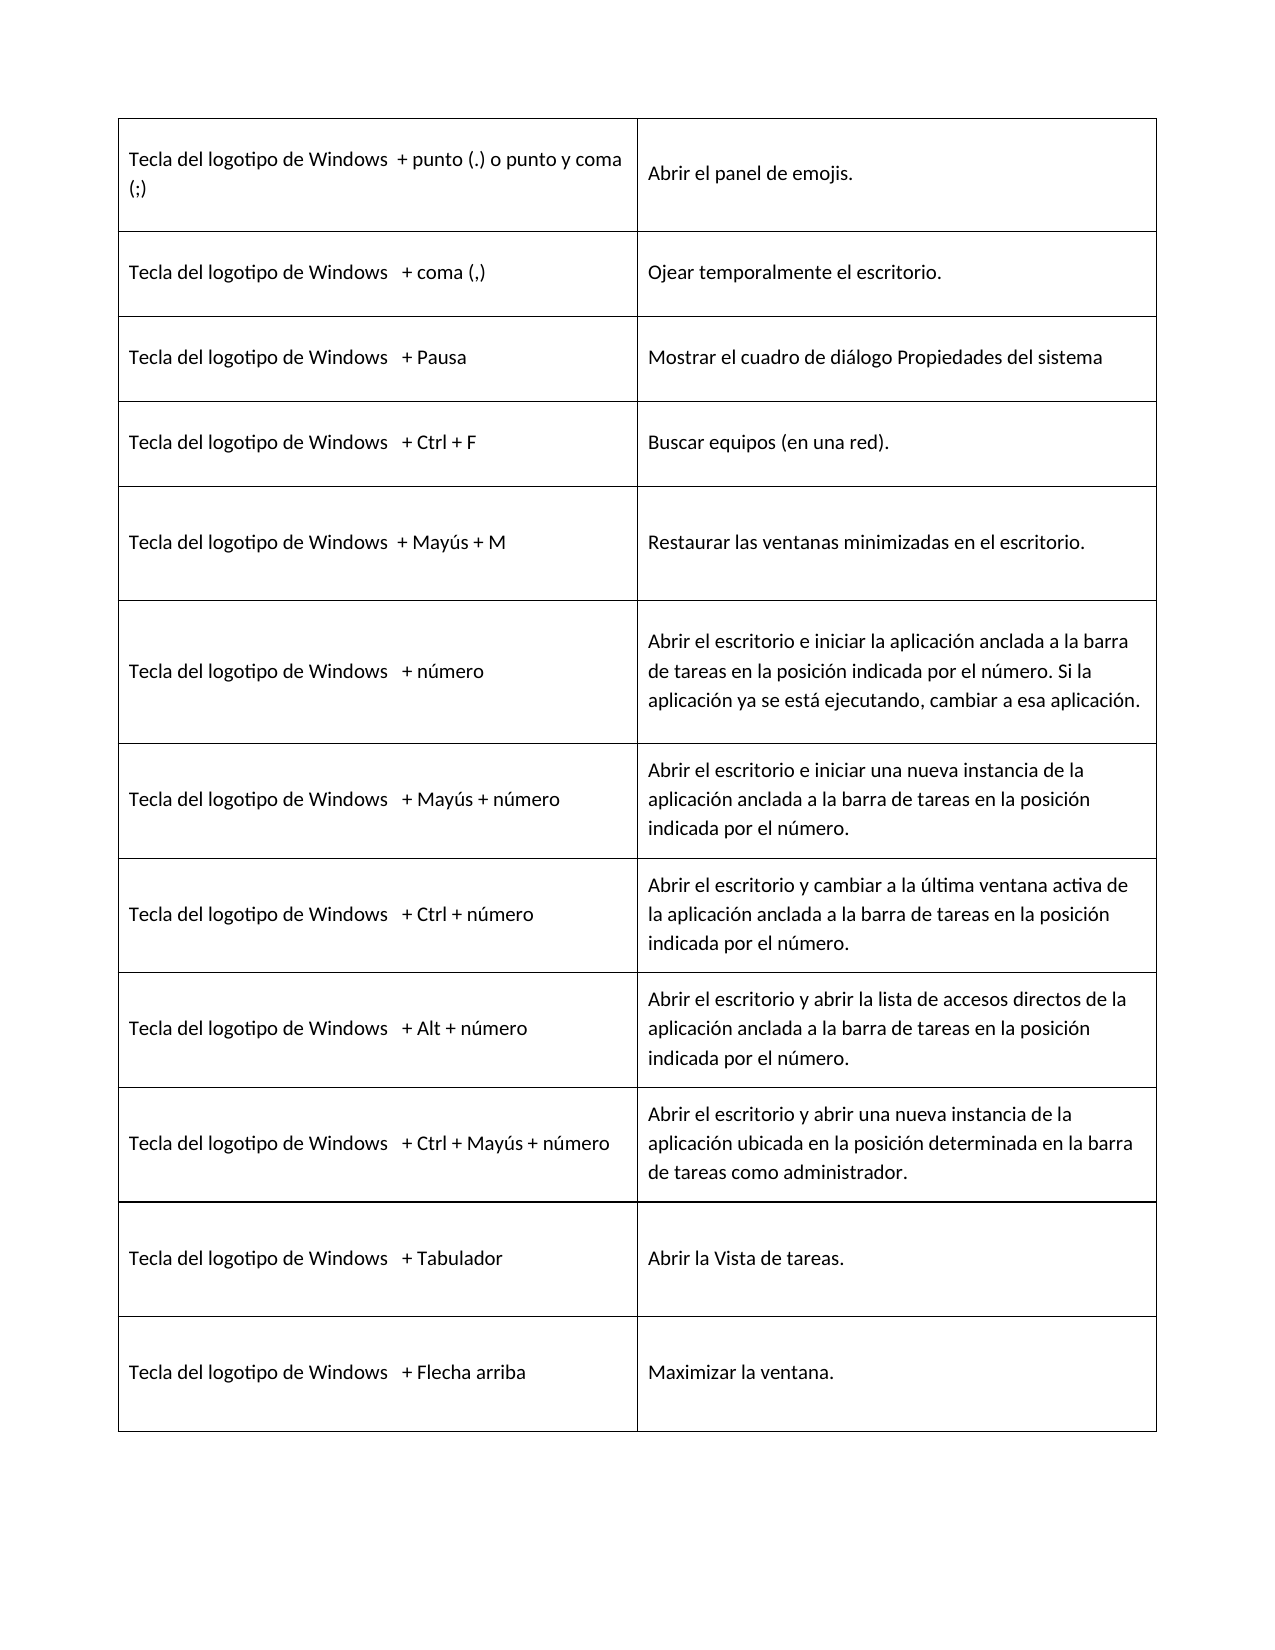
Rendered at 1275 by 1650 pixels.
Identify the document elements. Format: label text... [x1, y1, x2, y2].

table_cell Tecla del logotipo de Windows + coma (,) [119, 232, 637, 316]
table_cell Tecla del logotipo de Windows + número [119, 601, 637, 743]
table_cell Ojear temporalmente el escritorio. [638, 232, 1156, 316]
table_cell Tecla del logotipo de Windows + Ctrl + F [119, 402, 637, 486]
table_cell Abrir el escritorio y abrir una nueva instancia de la aplicación ubicada en la posición determinada en la barra de tareas como administrador. [638, 1088, 1156, 1201]
table_cell Abrir el panel de emojis. [638, 119, 1156, 231]
table_cell Tecla del logotipo de Windows + Tabulador [119, 1203, 637, 1316]
table_cell Abrir el escritorio y cambiar a la última ventana activa de la aplicación anclada a la barra de tareas en la posición indicada por el número. [638, 859, 1156, 972]
table_cell Abrir la Vista de tareas. [638, 1203, 1156, 1316]
table_cell Tecla del logotipo de Windows + Alt + número [119, 973, 637, 1087]
table_cell Tecla del logotipo de Windows + Ctrl + Mayús + número [119, 1088, 637, 1201]
table_cell Maximizar la ventana. [638, 1317, 1156, 1431]
table_cell Abrir el escritorio y abrir la lista de accesos directos de la aplicación anclada a la barra de tareas en la posición indicada por el número. [638, 973, 1156, 1087]
table_cell Restaurar las ventanas minimizadas en el escritorio. [638, 487, 1156, 600]
table_cell Mostrar el cuadro de diálogo Propiedades del sistema [638, 317, 1156, 401]
table_cell Tecla del logotipo de Windows + Mayús + M [119, 487, 637, 600]
table_cell Tecla del logotipo de Windows + Pausa [119, 317, 637, 401]
table_cell Tecla del logotipo de Windows + Mayús + número [119, 744, 637, 858]
table_cell Tecla del logotipo de Windows + punto (.) o punto y coma (;) [119, 119, 637, 231]
table_cell Tecla del logotipo de Windows + Ctrl + número [119, 859, 637, 972]
table_cell Buscar equipos (en una red). [638, 402, 1156, 486]
table_cell Tecla del logotipo de Windows + Flecha arriba [119, 1317, 637, 1431]
table_cell Abrir el escritorio e iniciar una nueva instancia de la aplicación anclada a la barra de tareas en la posición indicada por el número. [638, 744, 1156, 858]
table_cell Abrir el escritorio e iniciar la aplicación anclada a la barra de tareas en la posición indicada por el número. Si la aplicación ya se está ejecutando, cambiar a esa aplicación. [638, 601, 1156, 743]
